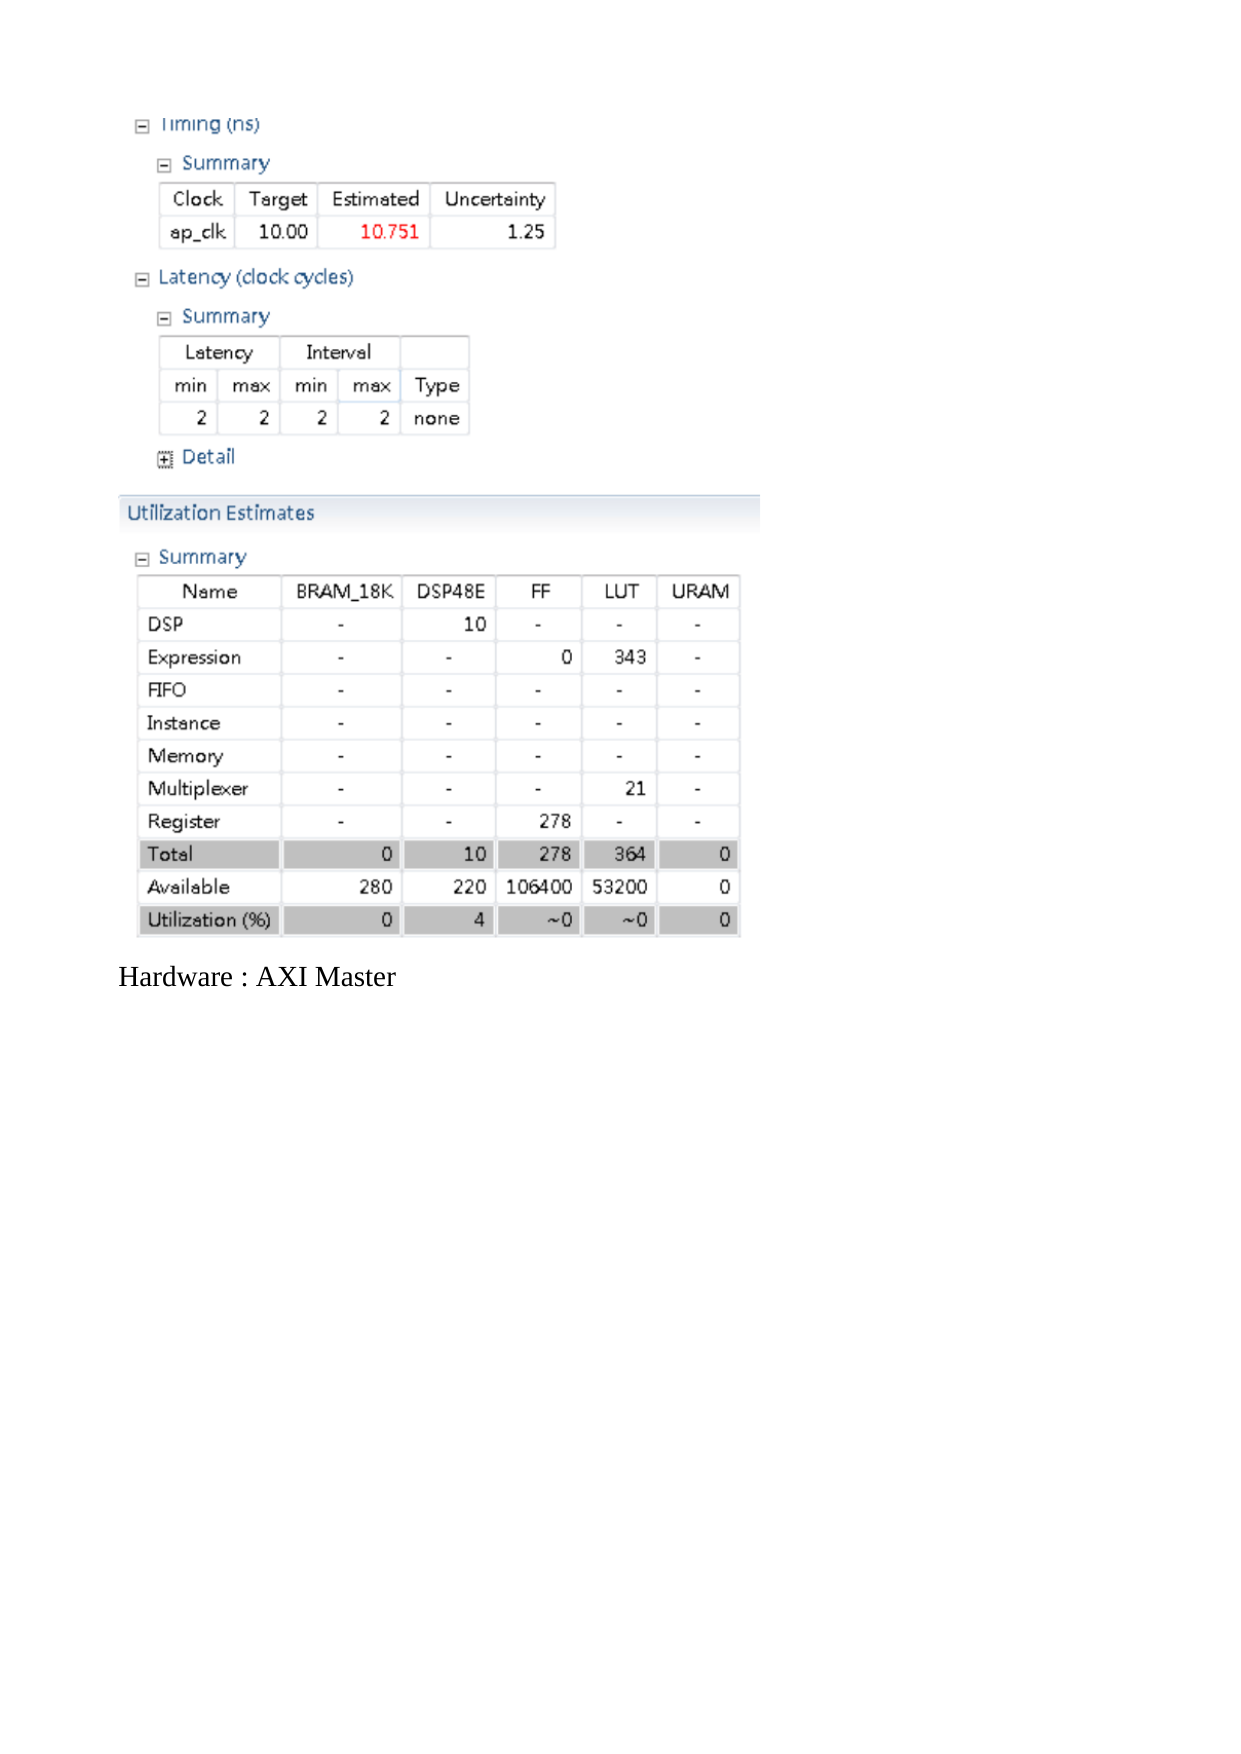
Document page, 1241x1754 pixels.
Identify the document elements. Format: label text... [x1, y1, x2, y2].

text Hardware : AXI Master [118, 959, 1122, 993]
